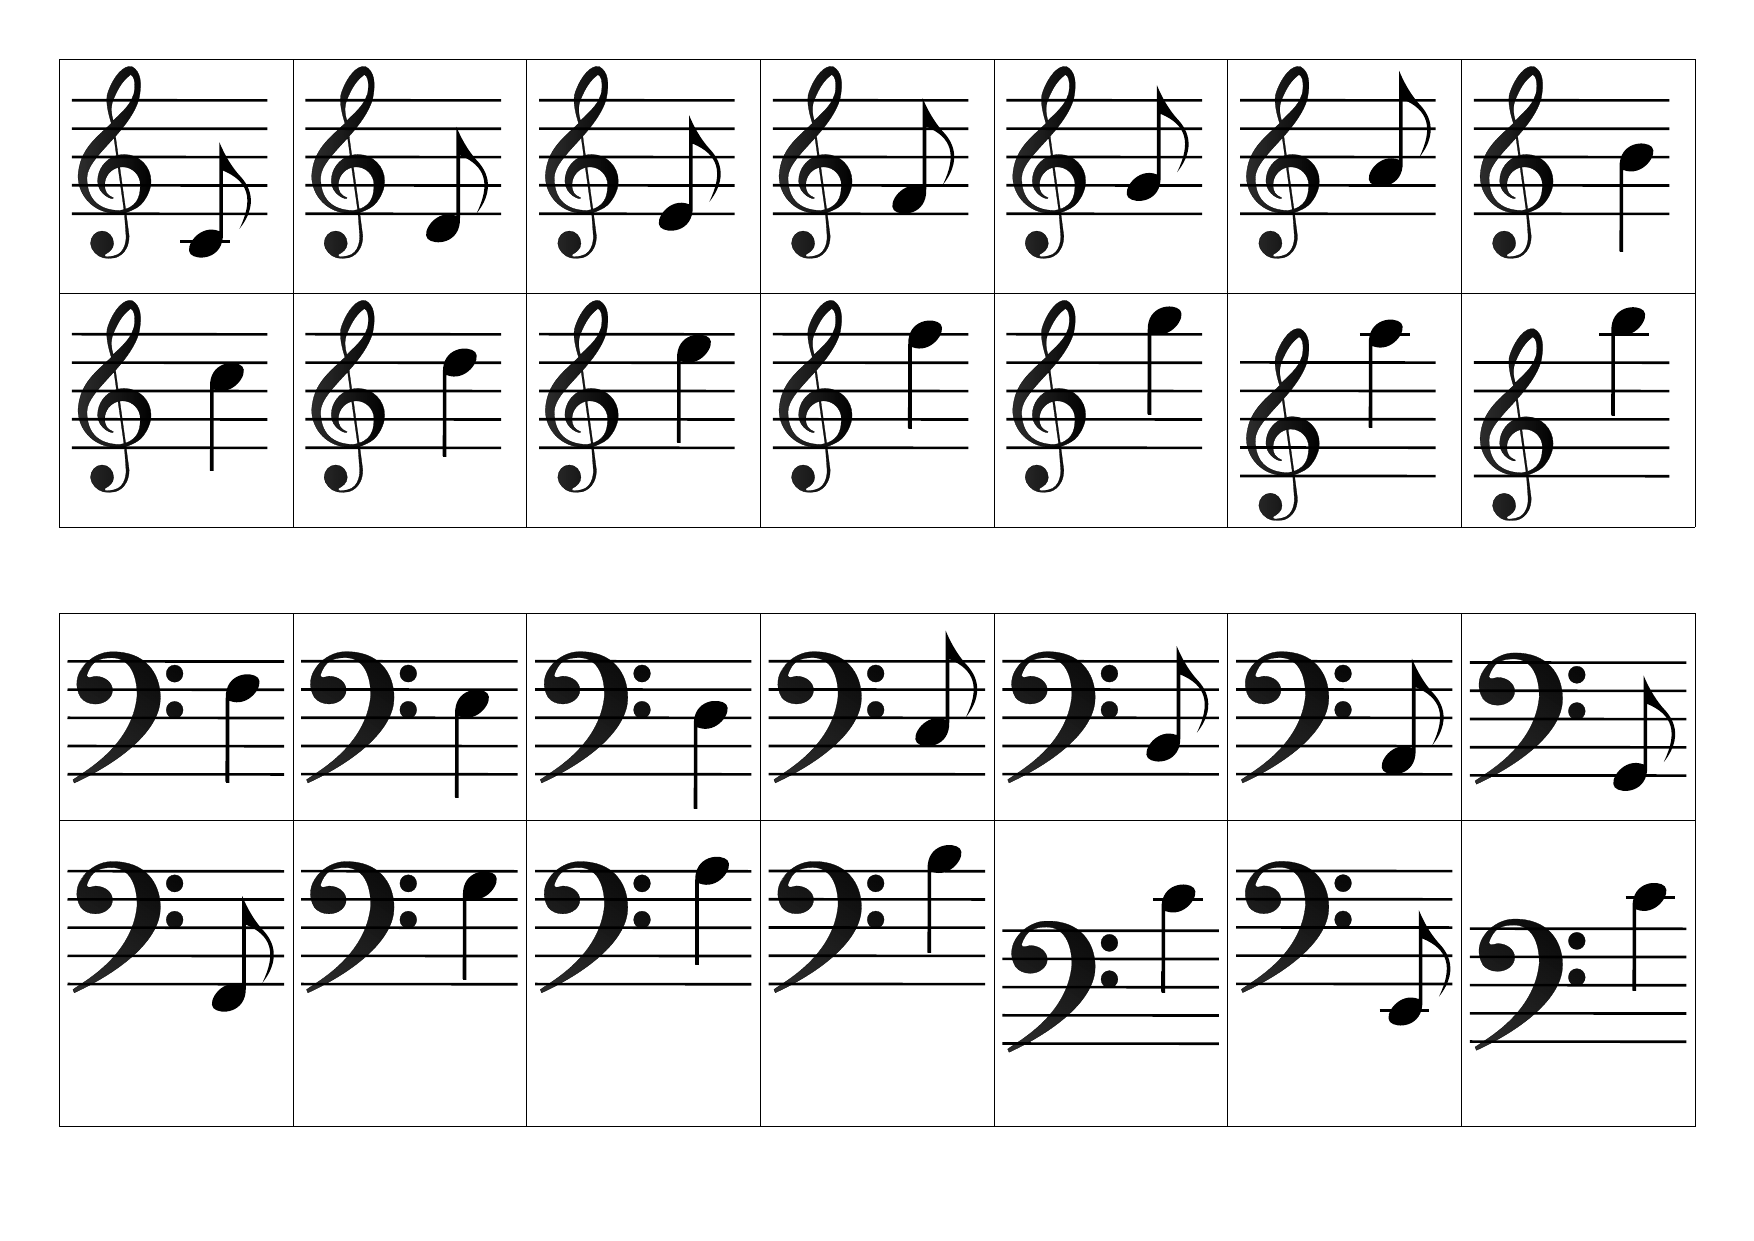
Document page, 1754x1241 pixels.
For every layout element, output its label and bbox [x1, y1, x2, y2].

table_cell [995, 821, 1227, 1126]
table_header [60, 60, 293, 293]
table_cell [60, 294, 293, 527]
table_header [1228, 614, 1461, 820]
table_cell [1228, 294, 1461, 527]
table_header [527, 614, 760, 820]
table_cell [1462, 821, 1695, 1126]
table_cell [294, 821, 526, 1126]
table_cell [294, 294, 526, 527]
table_cell [527, 294, 760, 527]
table_header [1228, 60, 1461, 293]
table_header [1462, 614, 1695, 820]
table_cell [1228, 821, 1461, 1126]
table_cell [527, 821, 760, 1126]
table_cell [1462, 294, 1695, 527]
table_header [294, 614, 526, 820]
table_header [294, 60, 526, 293]
table_header [761, 60, 994, 293]
table_cell [60, 821, 293, 1126]
table_cell [995, 294, 1227, 527]
table_header [527, 60, 760, 293]
table_header [60, 614, 293, 820]
table_cell [761, 294, 994, 527]
table_cell [761, 821, 994, 1126]
table_header [1462, 60, 1695, 293]
table_header [995, 614, 1227, 820]
table_header [761, 614, 994, 820]
table_header [995, 60, 1227, 293]
